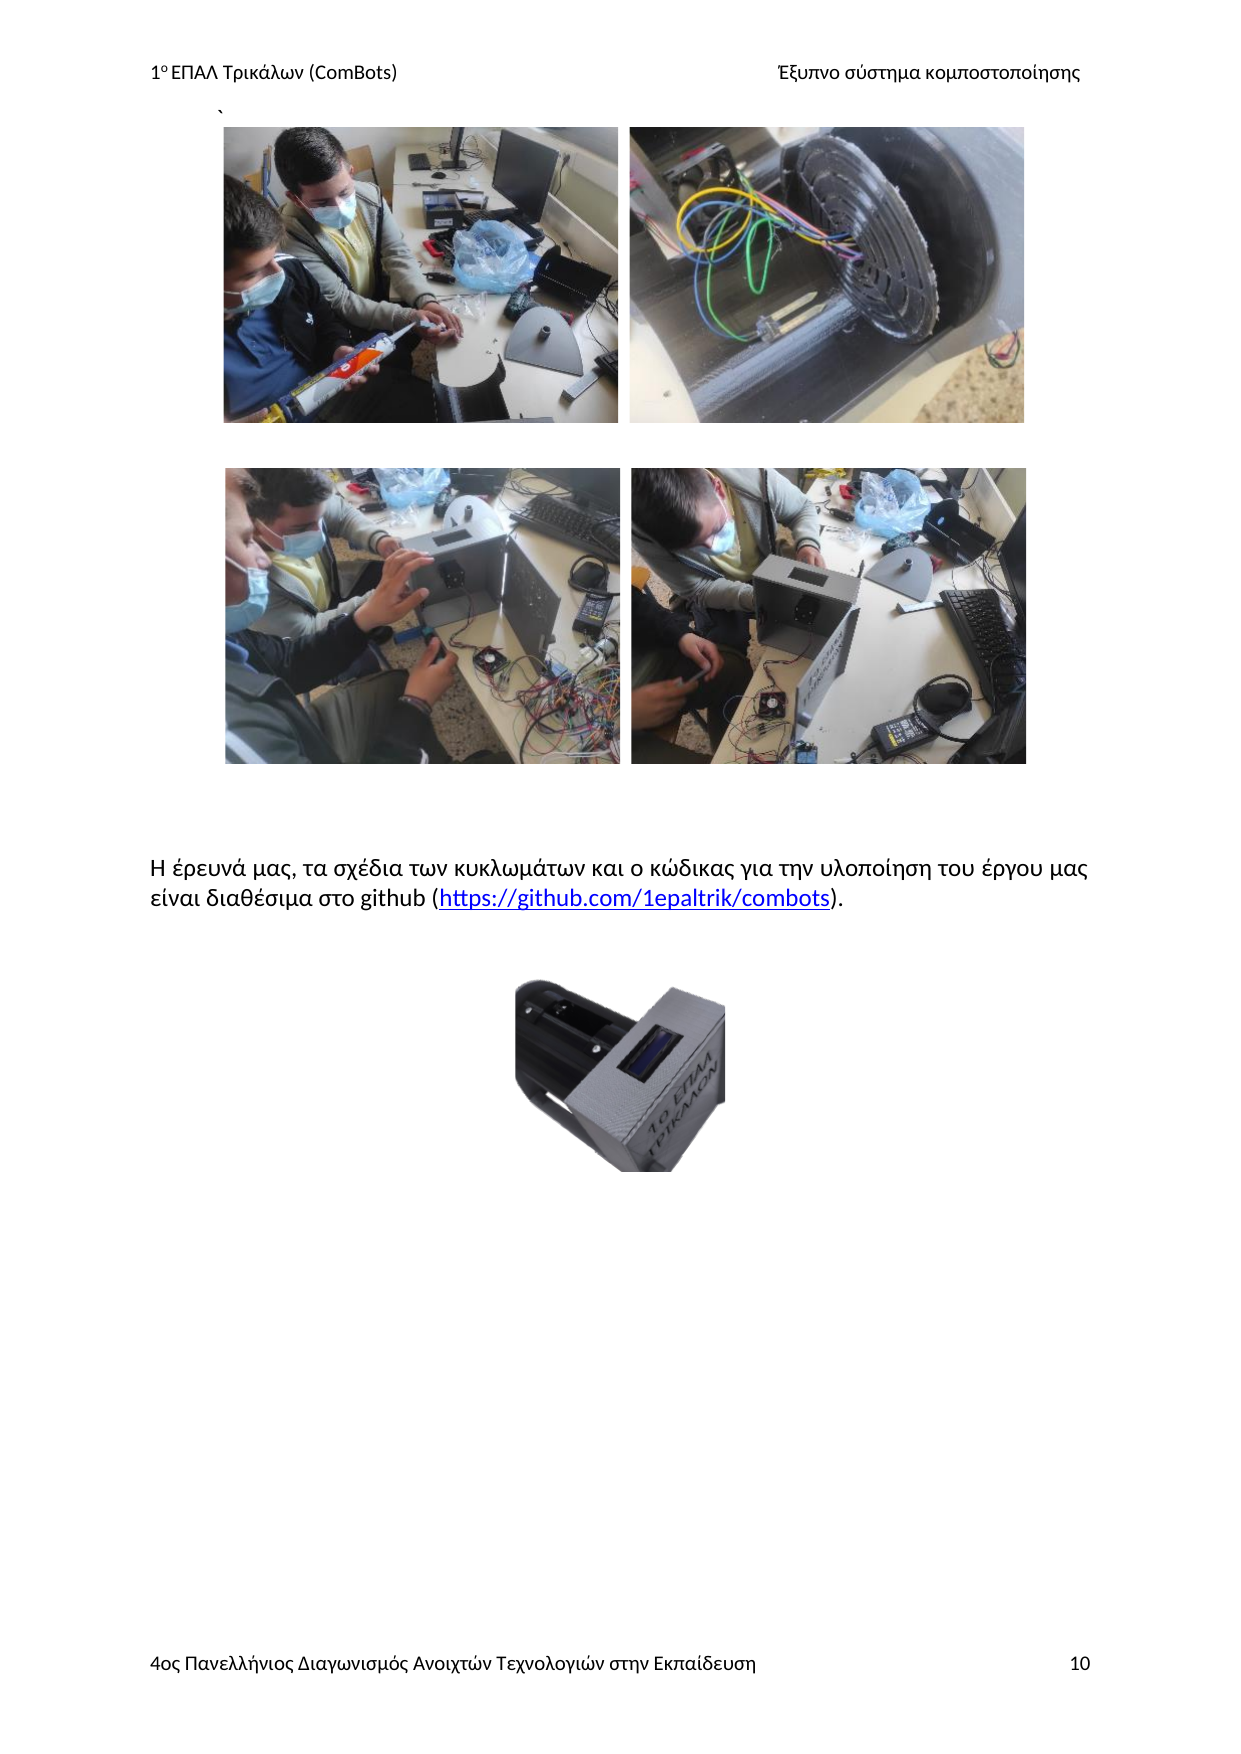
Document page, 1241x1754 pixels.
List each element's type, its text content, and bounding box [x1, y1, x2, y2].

text ` [150, 103, 1090, 423]
text Η έρευνά μας, τα σχέδια των κυκλωμάτων και ο κώδικας για την υλοποίηση του έργου μας είναι διαθέσιμα στο github (https://github.com/1epaltrik/combots). [150, 852, 1090, 913]
